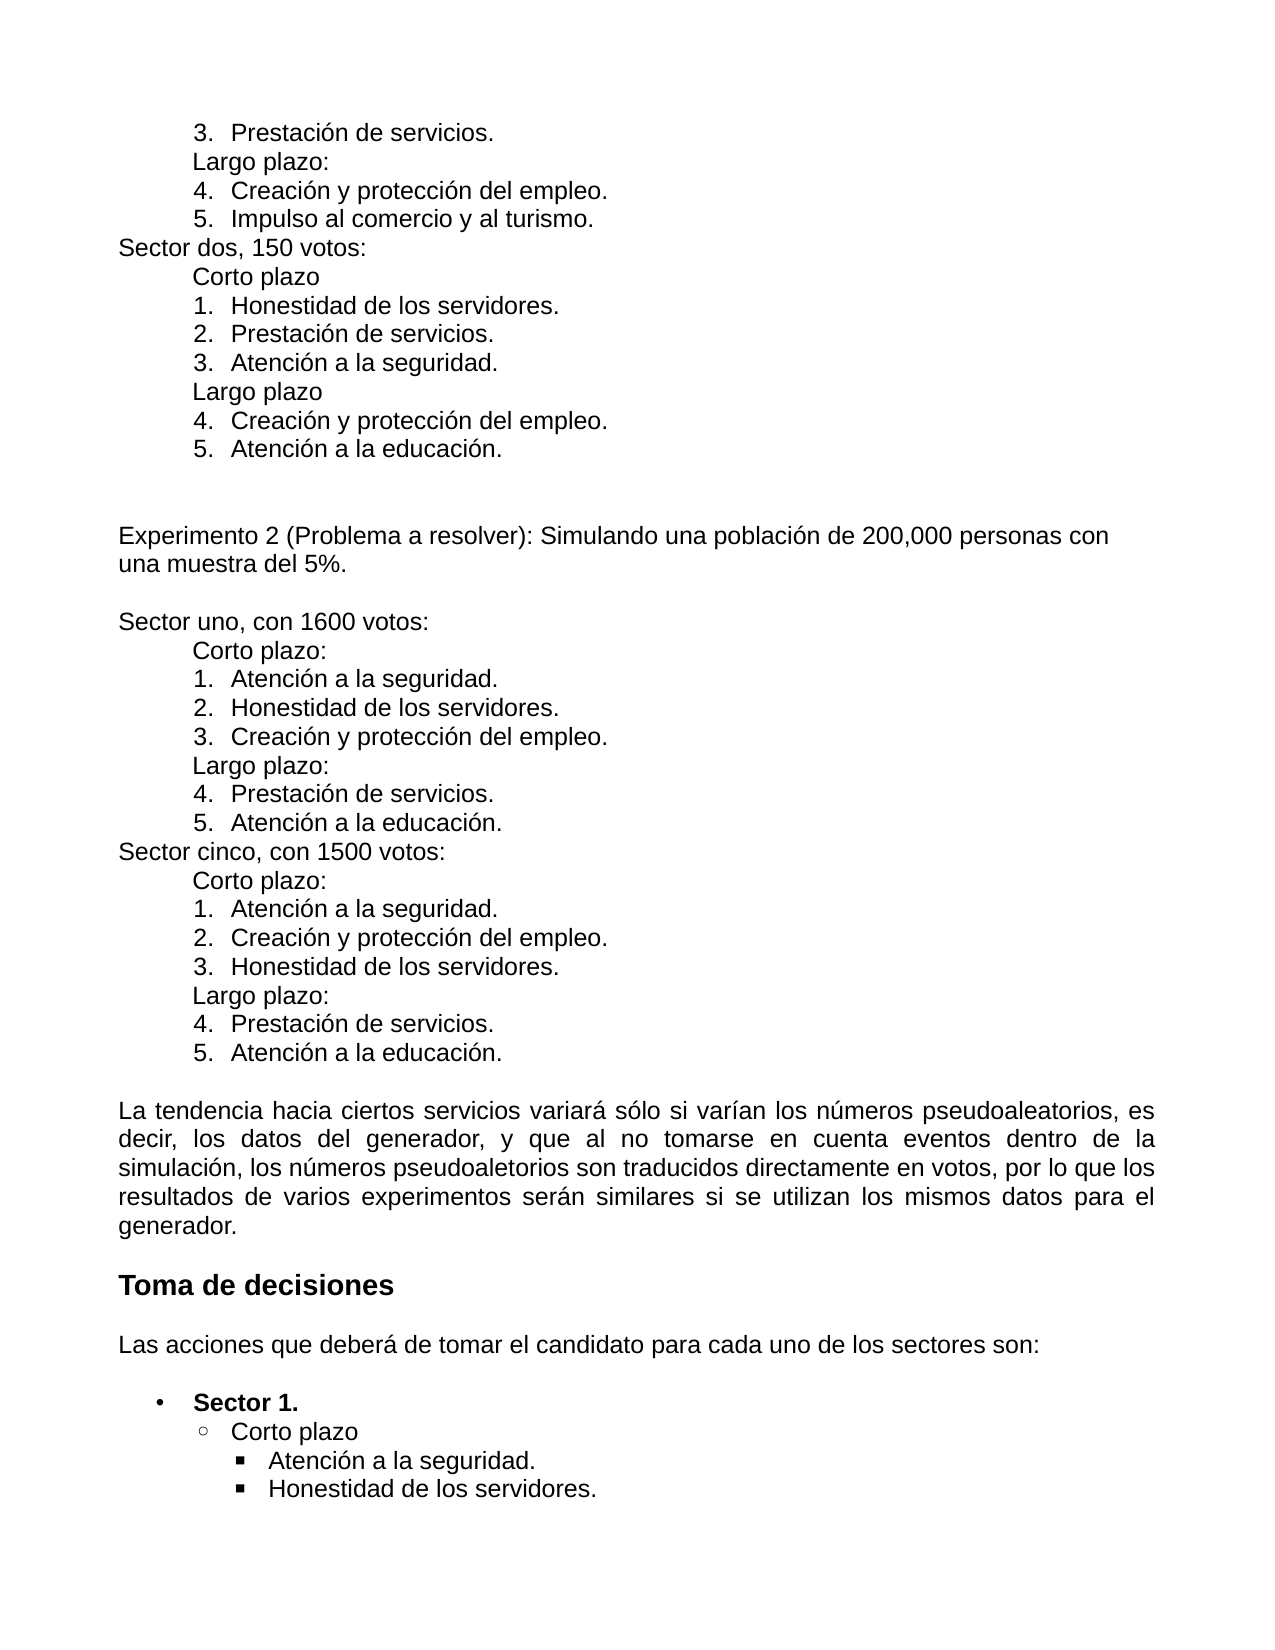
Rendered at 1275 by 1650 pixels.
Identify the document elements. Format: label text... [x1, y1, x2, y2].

list Prestación de servicios. [193, 319, 1157, 348]
text Largo plazo: [118, 147, 1157, 176]
list Honestidad de los servidores. [193, 291, 1157, 319]
list Atención a la educación. [193, 808, 1157, 837]
list Corto plazo [193, 1417, 1157, 1446]
text Corto plazo [118, 262, 1157, 291]
text Corto plazo: [118, 866, 1157, 894]
list Honestidad de los servidores. [193, 952, 1157, 981]
list Prestación de servicios. [193, 118, 1157, 147]
list Honestidad de los servidores. [231, 1474, 1157, 1503]
list Honestidad de los servidores. [193, 693, 1157, 722]
list Creación y protección del empleo. [193, 923, 1157, 952]
list Prestación de servicios. [193, 1009, 1157, 1038]
list Atención a la educación. [193, 1038, 1157, 1067]
text Sector cinco, con 1500 votos: [118, 837, 1157, 866]
text La tendencia hacia ciertos servicios variará sólo si varían los números pseudoaleatorios, es decir, los datos del generador, y que al no tomarse en cuenta eventos dentro de la simulación, los números pseudoaletorios son traducidos directamente en votos, por lo que los resultados de varios experimentos serán similares si se utilizan los mismos datos para el generador. [118, 1096, 1157, 1239]
text Las acciones que deberá de tomar el candidato para cada uno de los sectores son: [118, 1330, 1157, 1359]
text Largo plazo: [118, 981, 1157, 1009]
text Largo plazo: [118, 751, 1157, 779]
list Atención a la seguridad. [231, 1446, 1157, 1474]
text Sector dos, 150 votos: [118, 233, 1157, 262]
text Corto plazo: [118, 636, 1157, 664]
list Creación y protección del empleo. [193, 176, 1157, 204]
list Atención a la seguridad. [193, 894, 1157, 923]
text Experimento 2 (Problema a resolver): Simulando una población de 200,000 personas con una muestra del 5%. [118, 521, 1157, 578]
text Sector uno, con 1600 votos: [118, 607, 1157, 636]
text Toma de decisiones [118, 1268, 1157, 1302]
list Creación y protección del empleo. [193, 406, 1157, 434]
list Atención a la seguridad. [193, 664, 1157, 693]
list Atención a la seguridad. [193, 348, 1157, 377]
list Creación y protección del empleo. [193, 722, 1157, 751]
list Atención a la educación. [193, 434, 1157, 463]
list Impulso al comercio y al turismo. [193, 204, 1157, 233]
list Sector 1. [156, 1388, 1157, 1417]
list Prestación de servicios. [193, 779, 1157, 808]
text Largo plazo [118, 377, 1157, 406]
